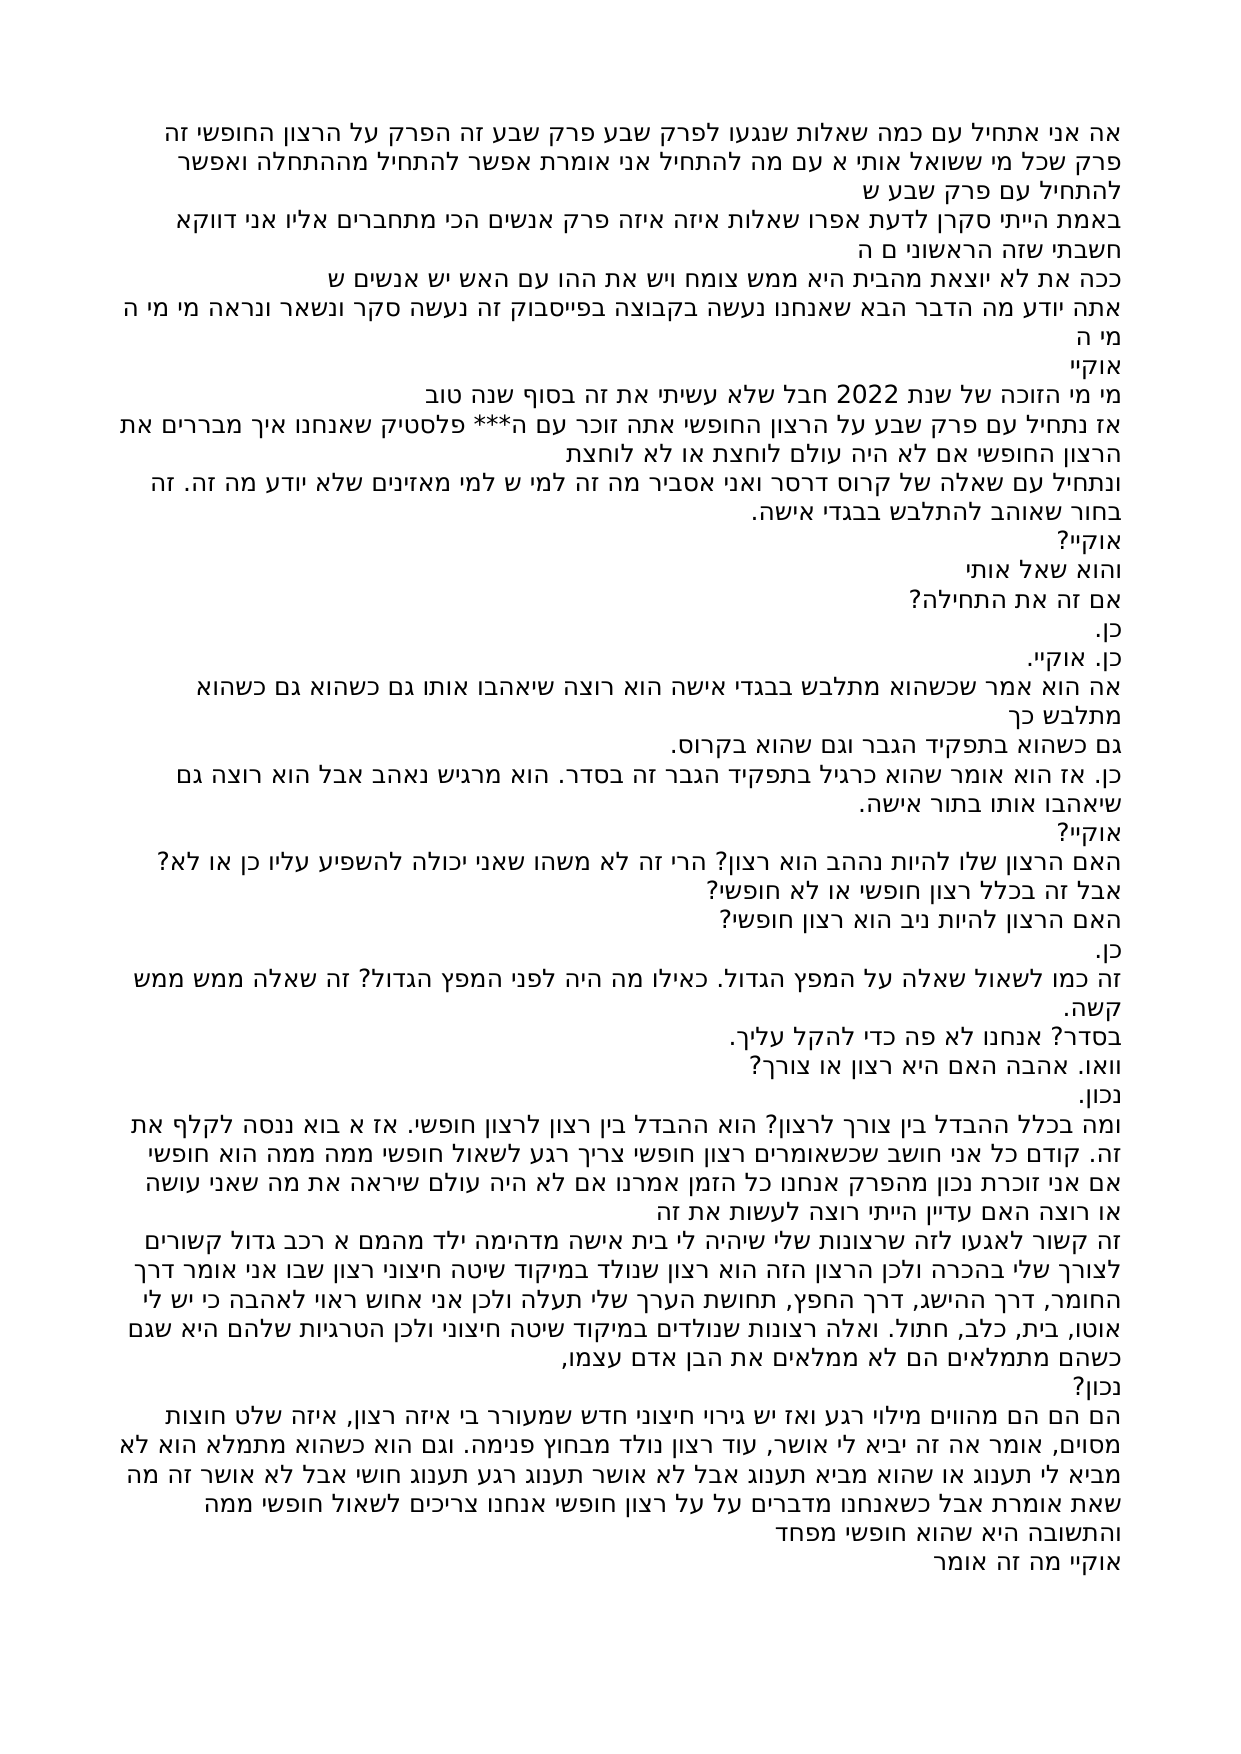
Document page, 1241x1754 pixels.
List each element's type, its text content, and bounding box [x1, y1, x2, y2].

text כן. אוקיי. [118, 643, 1122, 672]
text הם הם הם מהווים מילוי רגע ואז יש גירוי חיצוני חדש שמעורר בי איזה רצון, איזה שלט חוצות מסוים, אומר אה זה יביא לי אושר, עוד רצון נולד מבחוץ פנימה. וגם הוא כשהוא מתמלא הוא לא מביא לי תענוג או שהוא מביא תענוג אבל לא אושר תענוג רגע תענוג חושי אבל לא אושר זה מה שאת אומרת אבל כשאנחנו מדברים על על רצון חופשי אנחנו צריכים לשאול חופשי ממה והתשובה היא שהוא חופשי מפחד [118, 1401, 1122, 1547]
text זה קשור לאגעו לזה שרצונות שלי שיהיה לי בית אישה מדהימה ילד מהמם א רכב גדול קשורים לצורך שלי בהכרה ולכן הרצון הזה הוא רצון שנולד במיקוד שיטה חיצוני רצון שבו אני אומר דרך החומר, דרך ההישג, דרך החפץ, תחושת הערך שלי תעלה ולכן אני אחוש ראוי לאהבה כי יש לי אוטו, בית, כלב, חתול. ואלה רצונות שנולדים במיקוד שיטה חיצוני ולכן הטרגיות שלהם היא שגם כשהם מתמלאים הם לא ממלאים את הבן אדם עצמו, [118, 1226, 1122, 1372]
text אם זה את התחילה? [118, 585, 1122, 614]
text ככה את לא יוצאת מהבית היא ממש צומח ויש את ההו עם האש יש אנשים ש [118, 264, 1122, 293]
text כן. [118, 935, 1122, 964]
text וואו. אהבה האם היא רצון או צורך? [118, 1051, 1122, 1081]
text אוקיי? [118, 818, 1122, 847]
text אוקיי? [118, 526, 1122, 556]
text אוקיי [118, 351, 1122, 381]
text זה כמו לשאול שאלה על המפץ הגדול. כאילו מה היה לפני המפץ הגדול? זה שאלה ממש ממש קשה. [118, 964, 1122, 1022]
text כן. [118, 614, 1122, 643]
text אתה יודע מה הדבר הבא שאנחנו נעשה בקבוצה בפייסבוק זה נעשה סקר ונשאר ונראה מי מי ה מי ה [118, 293, 1122, 351]
text נכון? [118, 1372, 1122, 1401]
text ומה בכלל ההבדל בין צורך לרצון? הוא ההבדל בין רצון לרצון חופשי. אז א בוא ננסה לקלף את זה. קודם כל אני חושב שכשאומרים רצון חופשי צריך רגע לשאול חופשי ממה ממה הוא חופשי [118, 1110, 1122, 1168]
text ונתחיל עם שאלה של קרוס דרסר ואני אסביר מה זה למי ש למי מאזינים שלא יודע מה זה. זה בחור שאוהב להתלבש בבגדי אישה. [118, 468, 1122, 526]
text כן. אז הוא אומר שהוא כרגיל בתפקיד הגבר זה בסדר. הוא מרגיש נאהב אבל הוא רוצה גם שיאהבו אותו בתור אישה. [118, 760, 1122, 818]
text אם אני זוכרת נכון מהפרק אנחנו כל הזמן אמרנו אם לא היה עולם שיראה את מה שאני עושה או רוצה האם עדיין הייתי רוצה לעשות את זה [118, 1168, 1122, 1226]
text בסדר? אנחנו לא פה כדי להקל עליך. [118, 1022, 1122, 1051]
text אה אני אתחיל עם כמה שאלות שנגעו לפרק שבע פרק שבע זה הפרק על הרצון החופשי זה פרק שכל מי ששואל אותי א עם מה להתחיל אני אומרת אפשר להתחיל מההתחלה ואפשר להתחיל עם פרק שבע ש [118, 118, 1122, 206]
text אה הוא אמר שכשהוא מתלבש בבגדי אישה הוא רוצה שיאהבו אותו גם כשהוא גם כשהוא מתלבש כך [118, 672, 1122, 731]
text האם הרצון להיות ניב הוא רצון חופשי? [118, 906, 1122, 935]
text באמת הייתי סקרן לדעת אפרו שאלות איזה איזה פרק אנשים הכי מתחברים אליו אני דווקא חשבתי שזה הראשוני ם ה [118, 206, 1122, 264]
text מי מי הזוכה של שנת 2022 חבל שלא עשיתי את זה בסוף שנה טוב [118, 381, 1122, 410]
text והוא שאל אותי [118, 556, 1122, 585]
text אוקיי מה זה אומר [118, 1547, 1122, 1576]
text גם כשהוא בתפקיד הגבר וגם שהוא בקרוס. [118, 731, 1122, 760]
text נכון. [118, 1081, 1122, 1110]
text אז נתחיל עם פרק שבע על הרצון החופשי אתה זוכר עם ה*** פלסטיק שאנחנו איך מבררים את הרצון החופשי אם לא היה עולם לוחצת או לא לוחצת [118, 410, 1122, 468]
text האם הרצון שלו להיות נההב הוא רצון? הרי זה לא משהו שאני יכולה להשפיע עליו כן או לא? אבל זה בכלל רצון חופשי או לא חופשי? [118, 847, 1122, 906]
